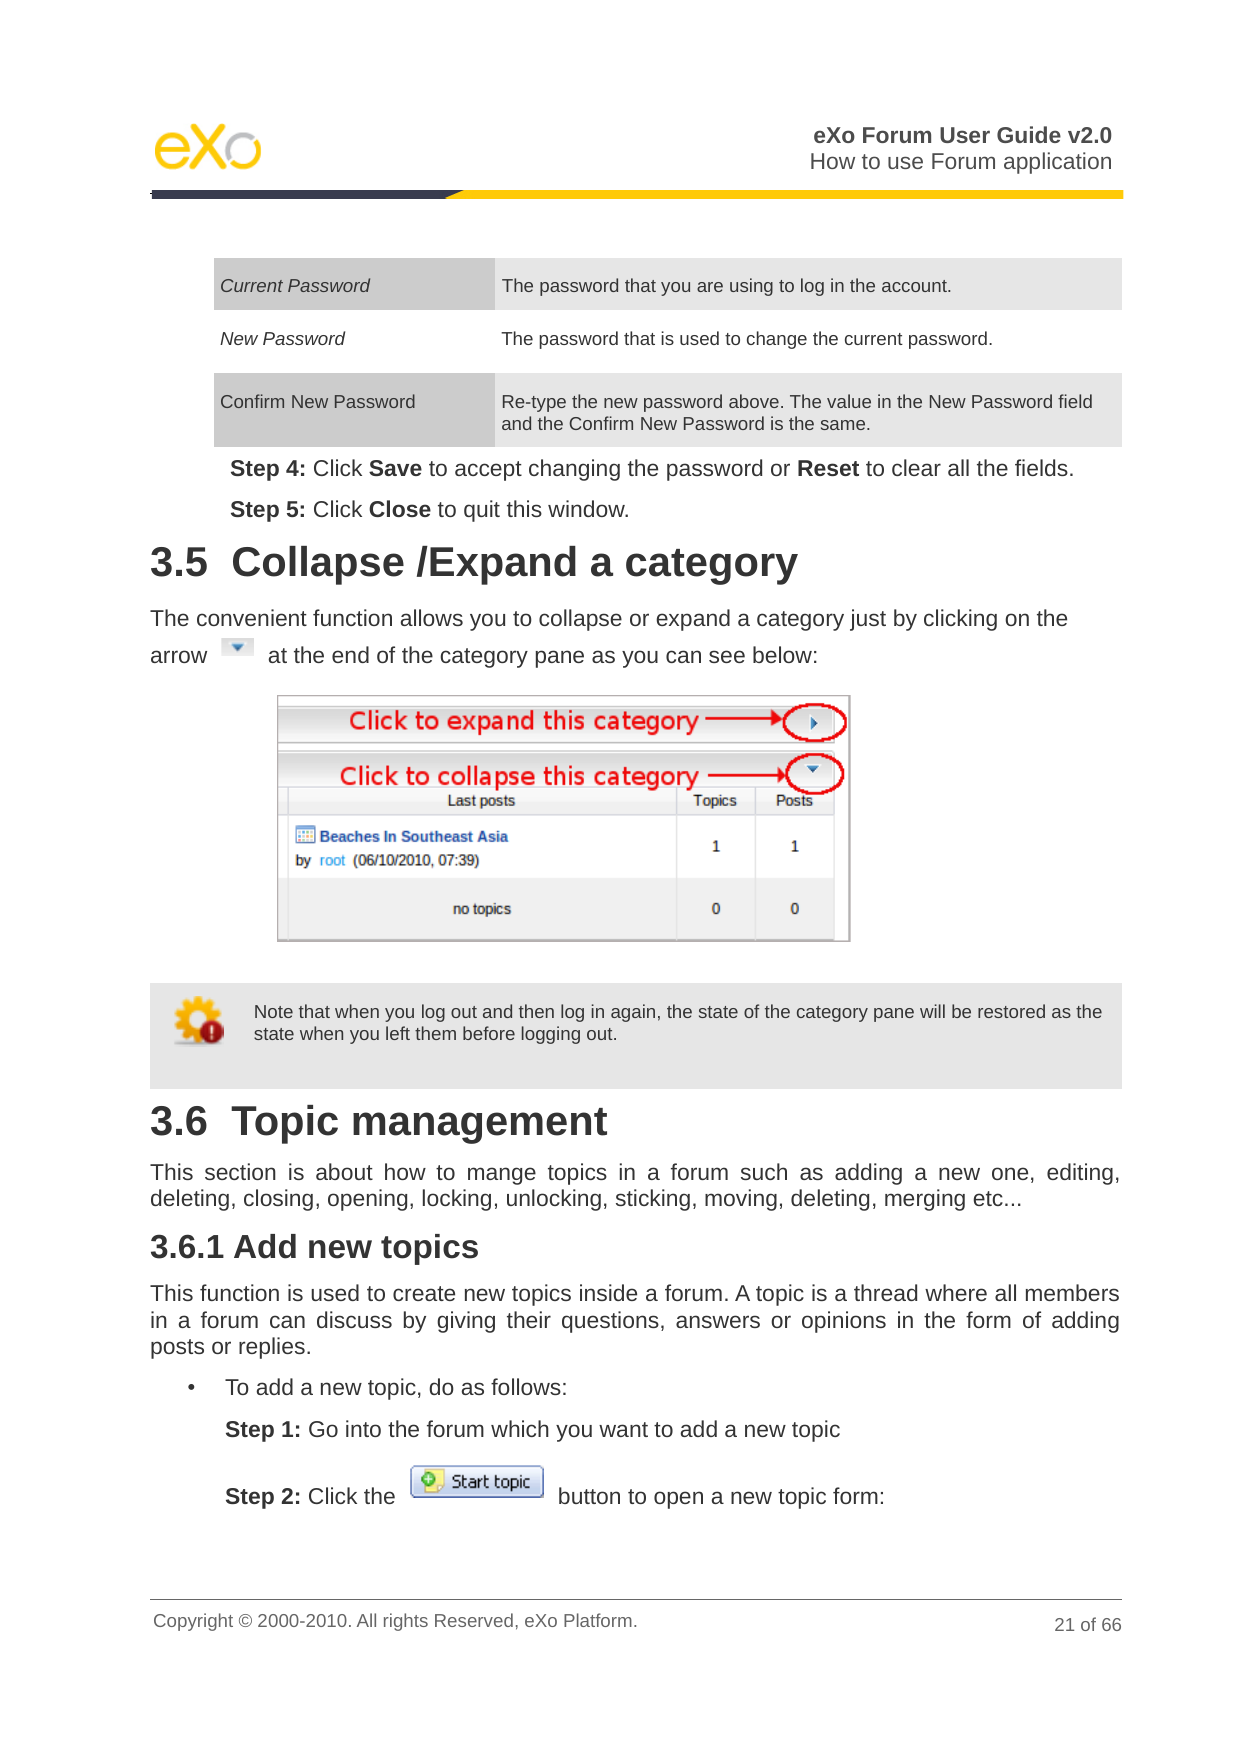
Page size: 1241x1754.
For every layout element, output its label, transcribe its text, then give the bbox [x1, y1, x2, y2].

text Step 4: Click Save to accept changing the password or Reset to clear all the fields. [223, 454, 1122, 481]
picture [277, 695, 851, 942]
table_cell The password that is used to change the current password. [495, 310, 1122, 373]
table_header Note that when you log out and then log in again, the state of the category pane will be restored as the state when you left them before logging out. [248, 983, 1122, 1089]
table_cell Confirm New Password [214, 373, 495, 447]
subtitle Topic management [150, 1096, 1122, 1144]
table_header [150, 983, 248, 1089]
table_header Current Password [214, 258, 495, 310]
text This function is used to create new topics inside a forum. A topic is a thread where all members in a forum can discuss by giving their questions, answers or opinions in the form of adding posts or replies. [150, 1280, 1122, 1359]
picture [151, 190, 1124, 199]
text This section is about how to mange topics in a forum such as adding a new one, editing, deleting, closing, opening, locking, unlocking, sticking, moving, deleting, merging etc... [150, 1159, 1122, 1212]
subtitle Add new topics [150, 1227, 1122, 1265]
picture [155, 123, 262, 170]
list To add a new topic, do as follows: [187, 1374, 1122, 1401]
text The convenient function allows you to collapse or expand a category just by clicking on the arrow at the end of the category pane as you can see below: [150, 605, 1122, 668]
picture [409, 1464, 544, 1498]
table_cell Re-type the new password above. The value in the New Password field and the Confirm New Password is the same. [495, 373, 1122, 447]
subtitle Collapse /Expand a category [150, 537, 1122, 585]
table_header The password that you are using to log in the account. [495, 258, 1122, 310]
table_cell New Password [214, 310, 495, 373]
picture [173, 996, 224, 1047]
picture [221, 638, 254, 656]
text Step 5: Click Close to quit this window. [223, 496, 1122, 522]
list Step 2: Click the button to open a new topic form: [187, 1457, 1122, 1510]
list Step 1: Go into the forum which you want to add a new topic [187, 1416, 1122, 1442]
